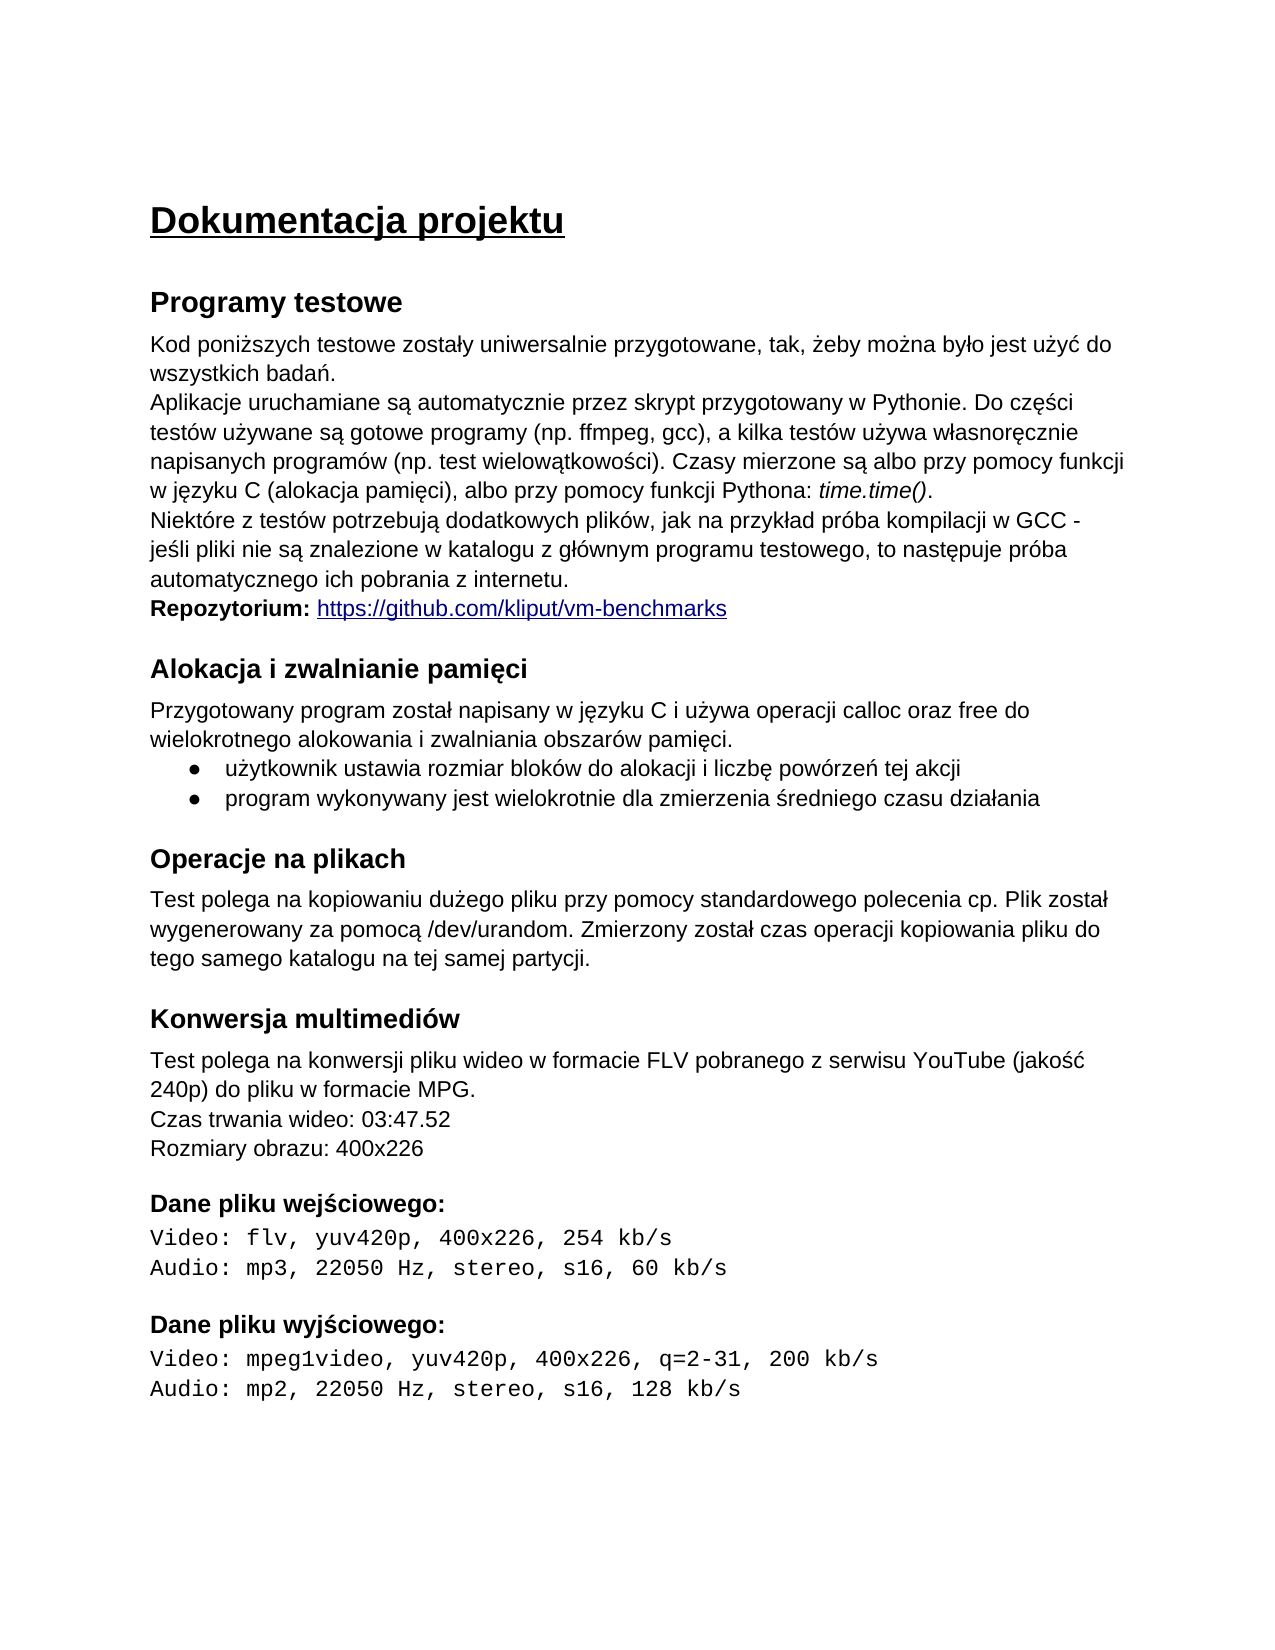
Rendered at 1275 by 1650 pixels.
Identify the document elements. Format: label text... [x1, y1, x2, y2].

text Test polega na kopiowaniu dużego pliku przy pomocy standardowego polecenia cp. Plik został wygenerowany za pomocą /dev/urandom. Zmierzony został czas operacji kopiowania pliku do tego samego katalogu na tej samej partycji. [150, 887, 1125, 972]
text Audio: mp2, 22050 Hz, stereo, s16, 128 kb/s [150, 1377, 1125, 1403]
subtitle Dokumentacja projektu [150, 200, 1125, 242]
subtitle Programy testowe [150, 286, 1125, 318]
text Rozmiary obrazu: 400x226 [150, 1136, 1125, 1161]
text Aplikacje uruchamiane są automatycznie przez skrypt przygotowany w Pythonie. Do części testów używane są gotowe programy (np. ffmpeg, gcc), a kilka testów używa własnoręcznie napisanych programów (np. test wielowątkowości). Czasy mierzone są albo przy pomocy funkcji w języku C (alokacja pamięci), albo przy pomocy funkcji Pythona: time.time(). [150, 390, 1125, 504]
subtitle Dane pliku wejściowego: [150, 1190, 1125, 1218]
subtitle Dane pliku wyjściowego: [150, 1311, 1125, 1339]
subtitle Alokacja i zwalnianie pamięci [150, 654, 1125, 684]
text Kod poniższych testowe zostały uniwersalnie przygotowane, tak, żeby można było jest użyć do wszystkich badań. [150, 331, 1125, 386]
text Audio: mp3, 22050 Hz, stereo, s16, 60 kb/s [150, 1256, 1125, 1282]
subtitle Konwersja multimediów [150, 1004, 1125, 1035]
text Video: flv, yuv420p, 400x226, 254 kb/s [150, 1226, 1125, 1252]
list użytkownik ustawia rozmiar bloków do alokacji i liczbę powórzeń tej akcji [187, 756, 1125, 782]
text Przygotowany program został napisany w języku C i używa operacji calloc oraz free do wielokrotnego alokowania i zwalniania obszarów pamięci. [150, 697, 1125, 752]
subtitle Operacje na plikach [150, 844, 1125, 874]
text Niektóre z testów potrzebują dodatkowych plików, jak na przykład próba kompilacji w GCC - jeśli pliki nie są znalezione w katalogu z głównym programu testowego, to następuje próba automatycznego ich pobrania z internetu. [150, 508, 1125, 592]
text Video: mpeg1video, yuv420p, 400x226, q=2-31, 200 kb/s [150, 1347, 1125, 1373]
text Test polega na konwersji pliku wideo w formacie FLV pobranego z serwisu YouTube (jakość 240p) do pliku w formacie MPG. [150, 1048, 1125, 1103]
text Repozytorium: https://github.com/kliput/vm-benchmarks [150, 596, 1125, 621]
text Czas trwania wideo: 03:47.52 [150, 1106, 1125, 1132]
list program wykonywany jest wielokrotnie dla zmierzenia średniego czasu działania [187, 786, 1125, 811]
